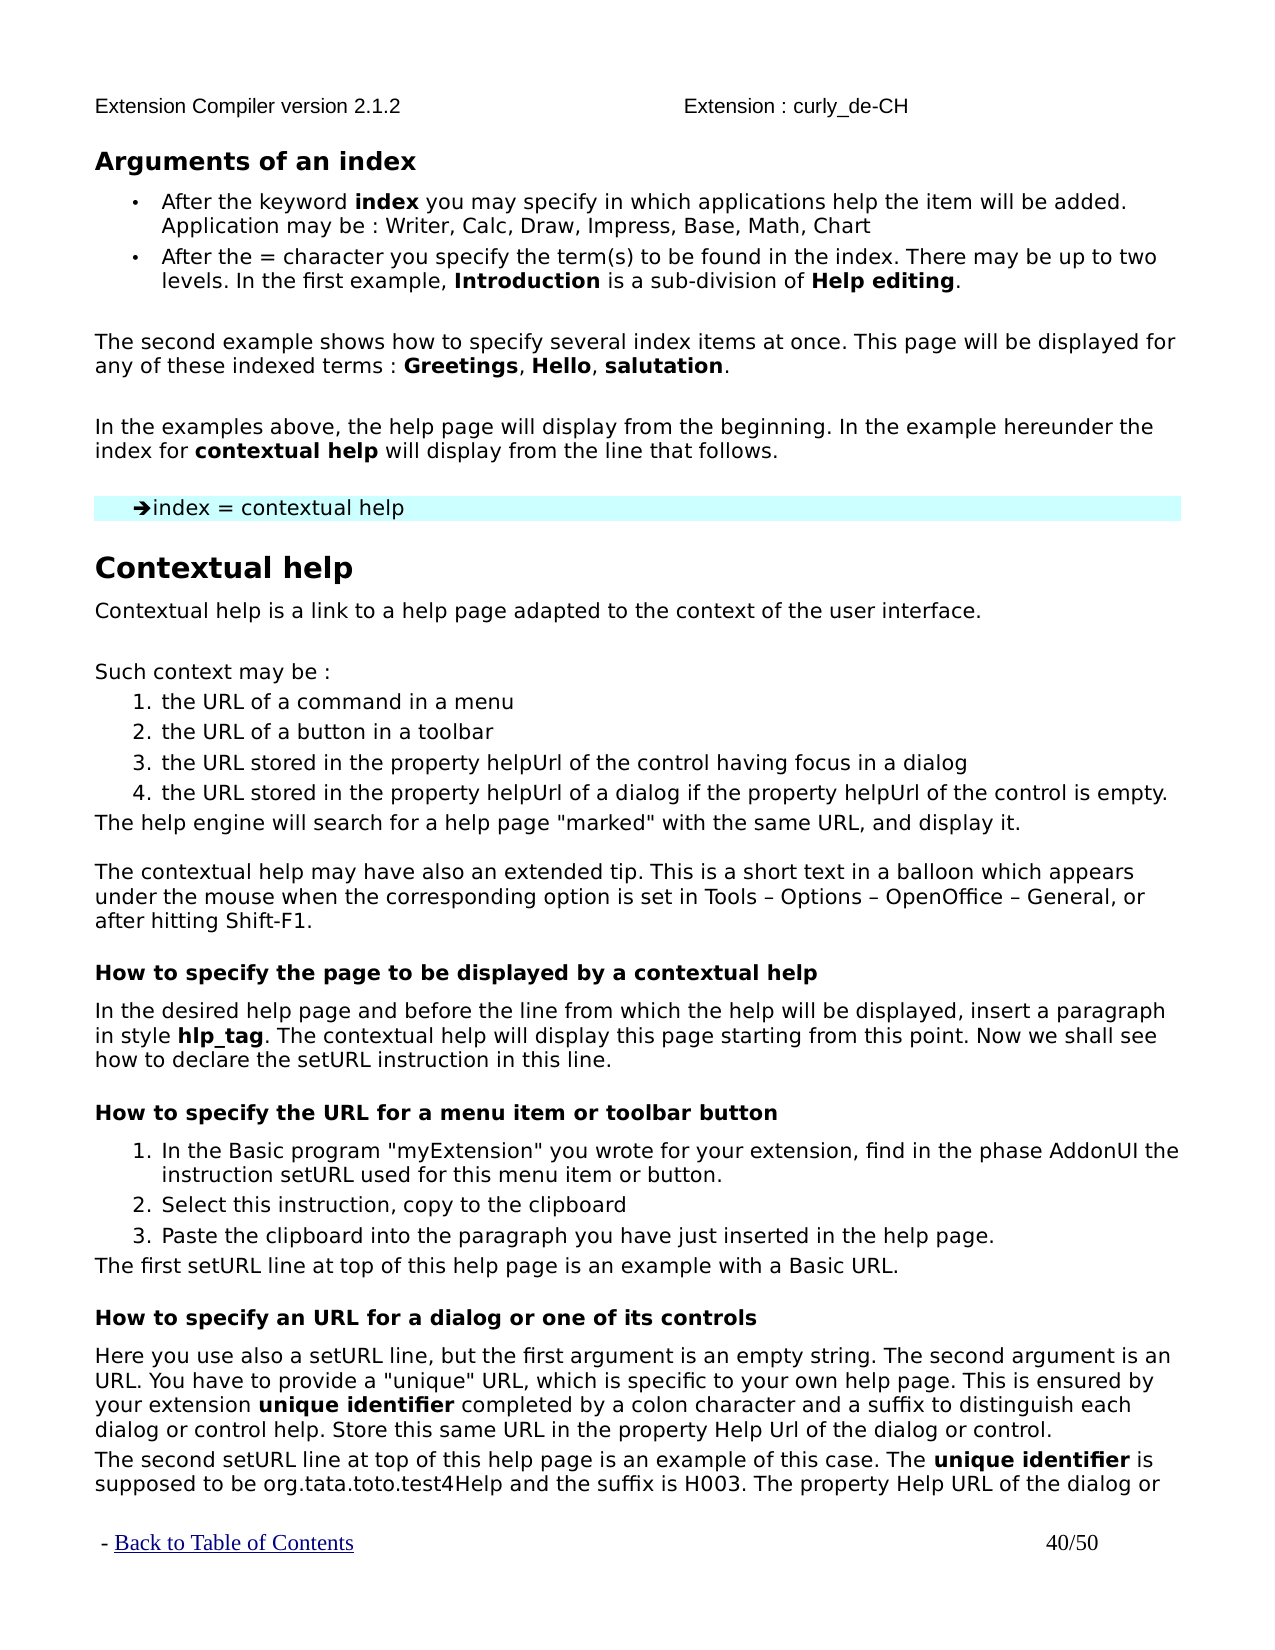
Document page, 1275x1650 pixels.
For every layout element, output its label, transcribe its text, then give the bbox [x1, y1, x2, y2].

text In the examples above, the help page will display from the beginning. In the example hereunder the index for contextual help will display from the line that follows. [94, 415, 1181, 464]
list Paste the clipboard into the paragraph you have just inserted in the help page. [132, 1224, 1181, 1248]
text In the desired help page and before the line from which the help will be displayed, insert a paragraph in style hlp_tag. The contextual help will display this page starting from this point. Now we shall see how to declare the setURL instruction in this line. [94, 999, 1181, 1073]
text The help engine will search for a help page "marked" with the same URL, and display it. The contextual help may have also an extended tip. This is a short text in a balloon which appears under the mouse when the corresponding option is set in Tools – Options – OpenOffice – General, or after hitting Shift-F1. [94, 811, 1181, 934]
text How to specify the page to be displayed by a contextual help [94, 961, 1181, 986]
list After the keyword index you may specify in which applications help the item will be added. Application may be : Writer, Calc, Draw, Impress, Base, Math, Chart [132, 190, 1181, 239]
text How to specify an URL for a dialog or one of its controls [94, 1306, 1181, 1331]
text How to specify the URL for a menu item or toolbar button [94, 1101, 1181, 1125]
text The second setURL line at top of this help page is an example of this case. The unique identifier is supposed to be org.tata.toto.test4Help and the suffix is H003. The property Help URL of the dialog or [94, 1448, 1181, 1497]
list After the = character you specify the term(s) to be found in the index. There may be up to two levels. In the first example, Introduction is a sub-division of Help editing. [132, 245, 1181, 294]
list the URL stored in the property helpUrl of the control having focus in a dialog [132, 751, 1181, 775]
list In the Basic program "myExtension" you wrote for your extension, find in the phase AddonUI the instruction setURL used for this menu item or button. [132, 1138, 1181, 1187]
text Contextual help is a link to a help page adapted to the context of the user interface. [94, 599, 1181, 623]
list the URL of a button in a toolbar [132, 720, 1181, 745]
text Here you use also a setURL line, but the first argument is an empty string. The second argument is an URL. You have to provide a "unique" URL, which is specific to your own help page. This is ensured by your extension unique identifier completed by a colon character and a suffix to distinguish each dialog or control help. Store this same URL in the property Help Url of the dialog or control. [94, 1344, 1181, 1442]
text Such context may be : [94, 660, 1181, 684]
text The second example shows how to specify several index items at once. This page will be displayed for any of these indexed terms : Greetings, Hello, salutation. [94, 330, 1181, 379]
list the URL stored in the property helpUrl of a dialog if the property helpUrl of the control is empty. [132, 781, 1181, 805]
list index = contextual help [94, 496, 1181, 521]
text Arguments of an index [94, 147, 1181, 176]
list the URL of a command in a menu [132, 690, 1181, 714]
text Contextual help [94, 552, 1181, 586]
text The first setURL line at top of this help page is an example with a Basic URL. [94, 1254, 1181, 1278]
list Select this instruction, copy to the clipboard [132, 1193, 1181, 1218]
